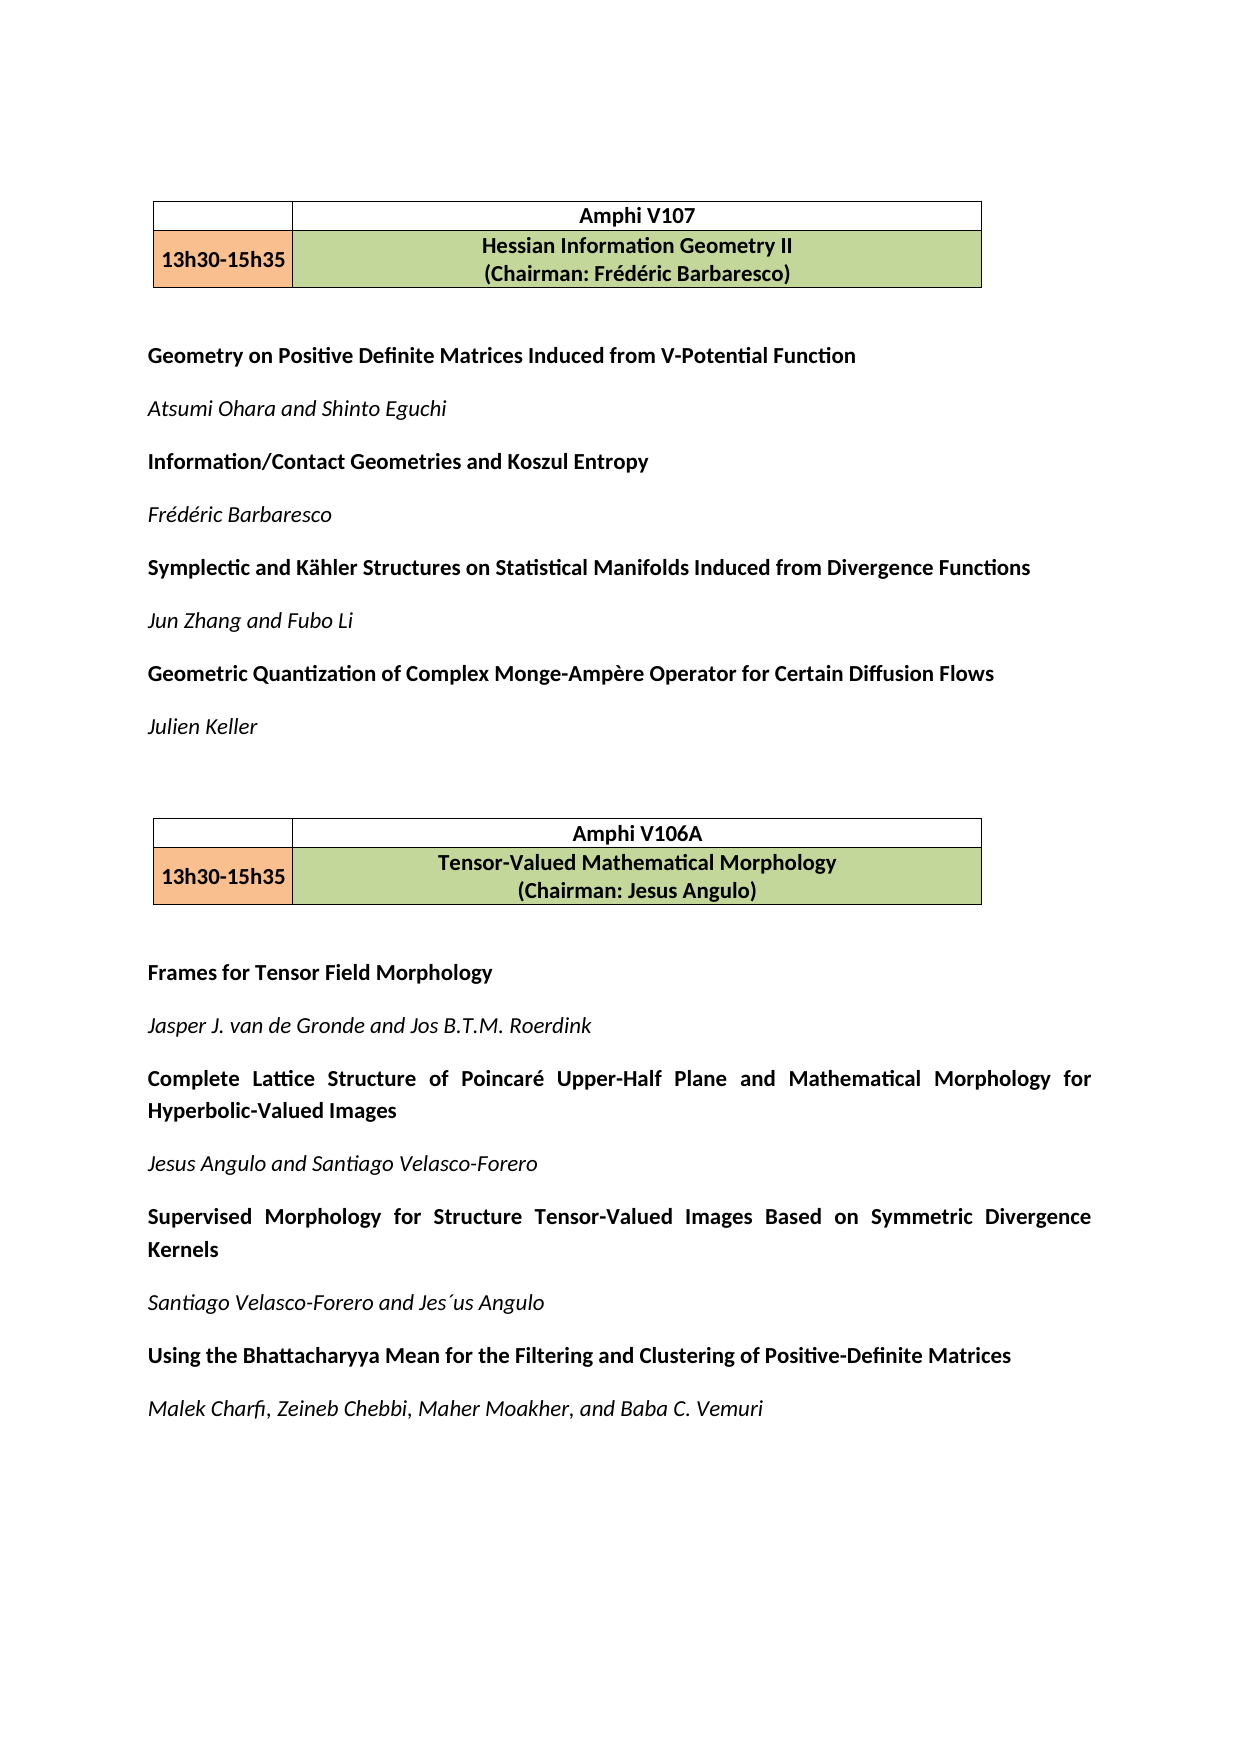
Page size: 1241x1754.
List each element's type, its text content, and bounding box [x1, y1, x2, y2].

table_cell Hessian Information Geometry II (Chairman: Frédéric Barbaresco) [293, 231, 981, 287]
text Jasper J. van de Gronde and Jos B.T.M. Roerdink [148, 1011, 1093, 1039]
text Geometry on Positive Definite Matrices Induced from V-Potential Function [148, 341, 1093, 369]
text Jesus Angulo and Santiago Velasco-Forero [148, 1149, 1093, 1177]
text Malek Charfi, Zeineb Chebbi, Maher Moakher, and Baba C. Vemuri [148, 1394, 1093, 1422]
text Using the Bhattacharyya Mean for the Filtering and Clustering of Positive-Definite Matrices [148, 1341, 1093, 1369]
table_header [154, 202, 292, 230]
table_cell Tensor-Valued Mathematical Morphology (Chairman: Jesus Angulo) [293, 848, 981, 904]
text Jun Zhang and Fubo Li [148, 606, 1093, 634]
table_header Amphi V106A [293, 819, 981, 847]
table_header Amphi V107 [293, 202, 981, 230]
text Supervised Morphology for Structure Tensor-Valued Images Based on Symmetric Divergence Kernels [148, 1202, 1093, 1263]
text Santiago Velasco-Forero and Jes´us Angulo [148, 1288, 1093, 1316]
text Frames for Tensor Field Morphology [148, 958, 1093, 986]
text Julien Keller [148, 712, 1093, 740]
text Information/Contact Geometries and Koszul Entropy [148, 447, 1093, 475]
table_header [154, 819, 292, 847]
text Symplectic and Kähler Structures on Statistical Manifolds Induced from Divergence Functions [148, 553, 1093, 581]
text Geometric Quantization of Complex Monge-Ampère Operator for Certain Diffusion Flows [148, 659, 1093, 687]
table_cell 13h30-15h35 [154, 231, 292, 287]
text Frédéric Barbaresco [148, 500, 1093, 528]
text Complete Lattice Structure of Poincaré Upper-Half Plane and Mathematical Morphology for Hyperbolic-Valued Images [148, 1064, 1093, 1124]
table_cell 13h30-15h35 [154, 848, 292, 904]
text Atsumi Ohara and Shinto Eguchi [148, 394, 1093, 422]
